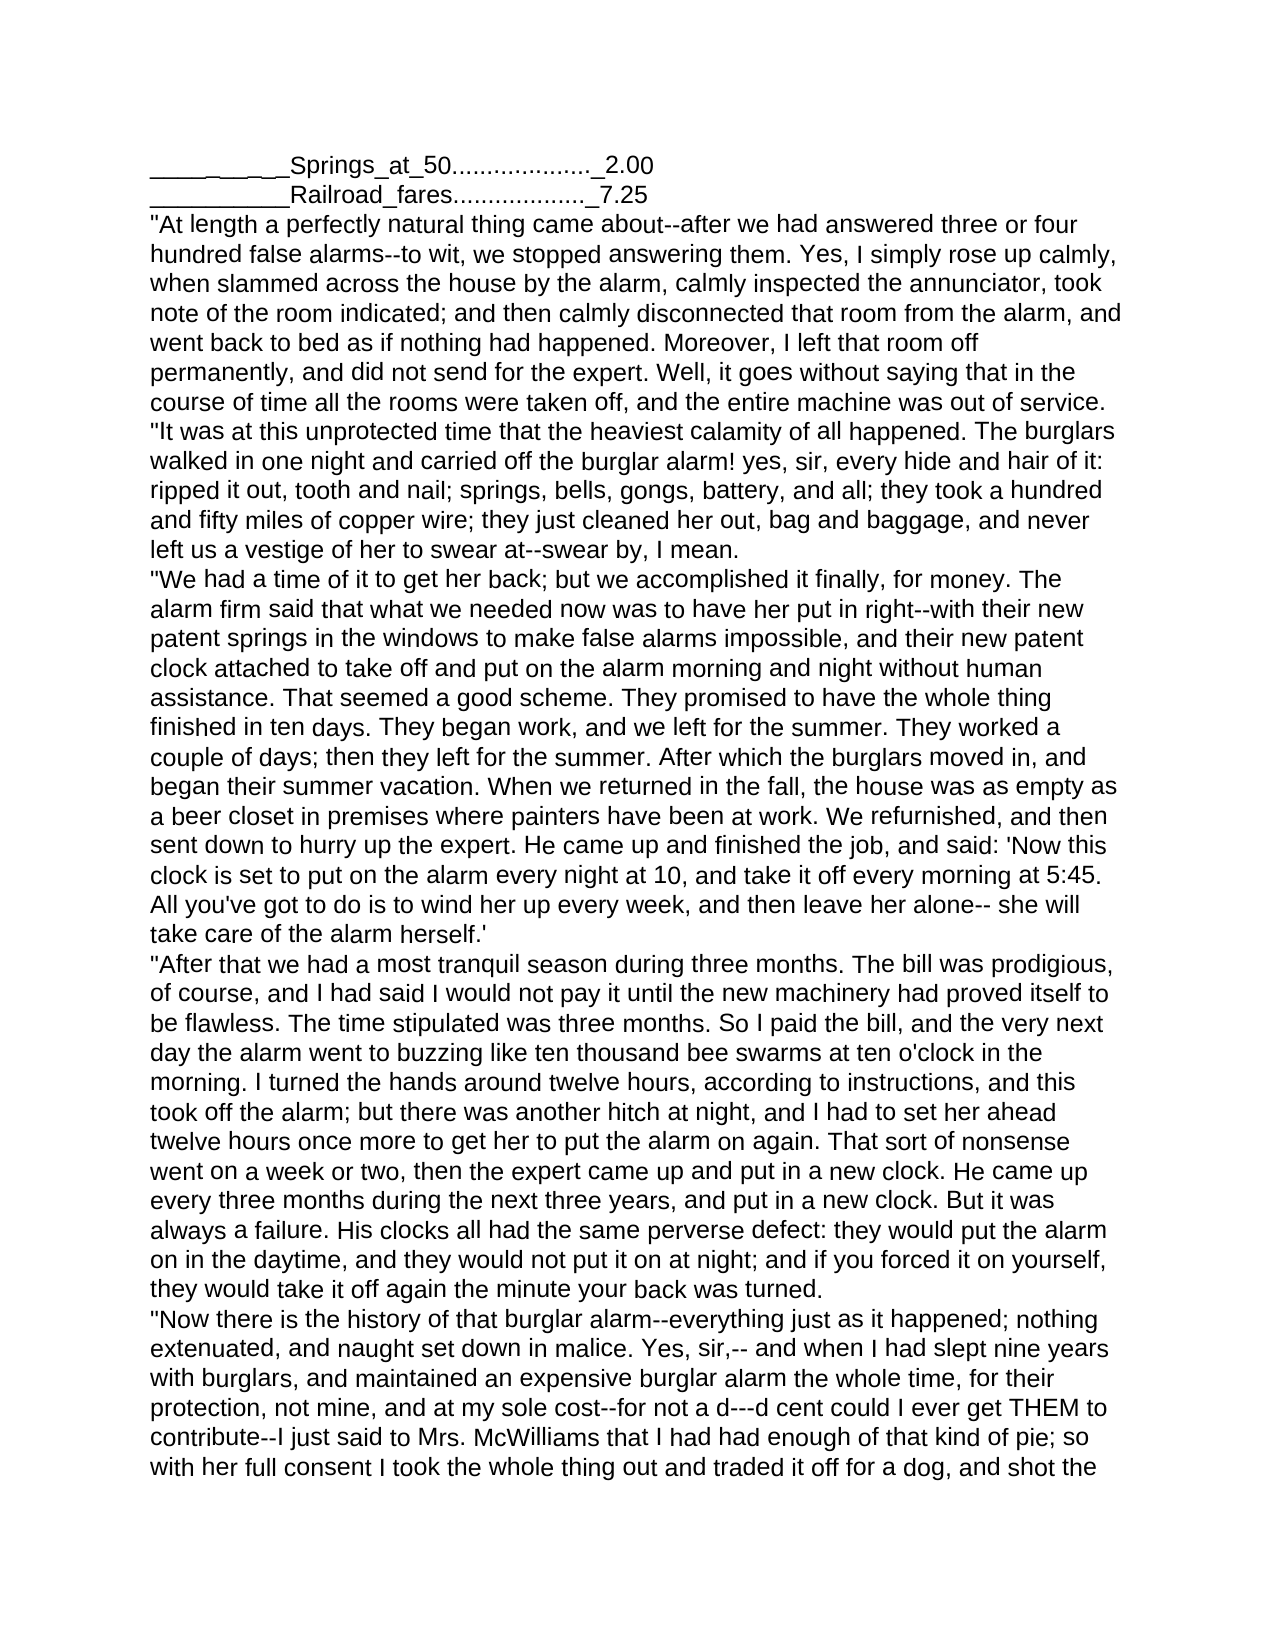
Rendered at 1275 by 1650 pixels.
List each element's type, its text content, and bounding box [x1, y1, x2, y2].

text __________Railroad_fares..................._7.25 [150, 179, 1125, 209]
text "We had a time of it to get her back; but we accomplished it finally, for money. The alarm firm said that what we needed now was to have her put in right--with their new patent springs in the windows to make false alarms impossible, and their new patent clock attached to take off and put on the alarm morning and night without human assistance. That seemed a good scheme. They promised to have the whole thing finished in ten days. They began work, and we left for the summer. They worked a couple of days; then they left for the summer. After which the burglars moved in, and began their summer vacation. When we returned in the fall, the house was as empty as a beer closet in premises where painters have been at work. We refurnished, and then sent down to hurry up the expert. He came up and finished the job, and said: 'Now this clock is set to put on the alarm every night at 10, and take it off every morning at 5:45. All you've got to do is to wind her up every week, and then leave her alone-- she will take care of the alarm herself.' [150, 564, 1125, 949]
text "Now there is the history of that burglar alarm--everything just as it happened; nothing extenuated, and naught set down in malice. Yes, sir,-- and when I had slept nine years with burglars, and maintained an expensive burglar alarm the whole time, for their protection, not mine, and at my sole cost--for not a d---d cent could I ever get THEM to contribute--I just said to Mrs. McWilliams that I had had enough of that kind of pie; so with her full consent I took the whole thing out and traded it off for a dog, and shot the [150, 1304, 1125, 1481]
text __________Springs_at_50...................._2.00 [150, 150, 1125, 179]
text "After that we had a most tranquil season during three months. The bill was prodigious, of course, and I had said I would not pay it until the new machinery had proved itself to be flawless. The time stipulated was three months. So I paid the bill, and the very next day the alarm went to buzzing like ten thousand bee swarms at ten o'clock in the morning. I turned the hands around twelve hours, according to instructions, and this took off the alarm; but there was another hitch at night, and I had to set her ahead twelve hours once more to get her to put the alarm on again. That sort of nonsense went on a week or two, then the expert came up and put in a new clock. He came up every three months during the next three years, and put in a new clock. But it was always a failure. His clocks all had the same perverse defect: they would put the alarm on in the daytime, and they would not put it on at night; and if you forced it on yourself, they would take it off again the minute your back was turned. [150, 949, 1125, 1304]
text "At length a perfectly natural thing came about--after we had answered three or four hundred false alarms--to wit, we stopped answering them. Yes, I simply rose up calmly, when slammed across the house by the alarm, calmly inspected the annunciator, took note of the room indicated; and then calmly disconnected that room from the alarm, and went back to bed as if nothing had happened. Moreover, I left that room off permanently, and did not send for the expert. Well, it goes without saying that in the course of time all the rooms were taken off, and the entire machine was out of service. [150, 209, 1125, 416]
text "It was at this unprotected time that the heaviest calamity of all happened. The burglars walked in one night and carried off the burglar alarm! yes, sir, every hide and hair of it: ripped it out, tooth and nail; springs, bells, gongs, battery, and all; they took a hundred and fifty miles of copper wire; they just cleaned her out, bag and baggage, and never left us a vestige of her to swear at--swear by, I mean. [150, 416, 1125, 564]
